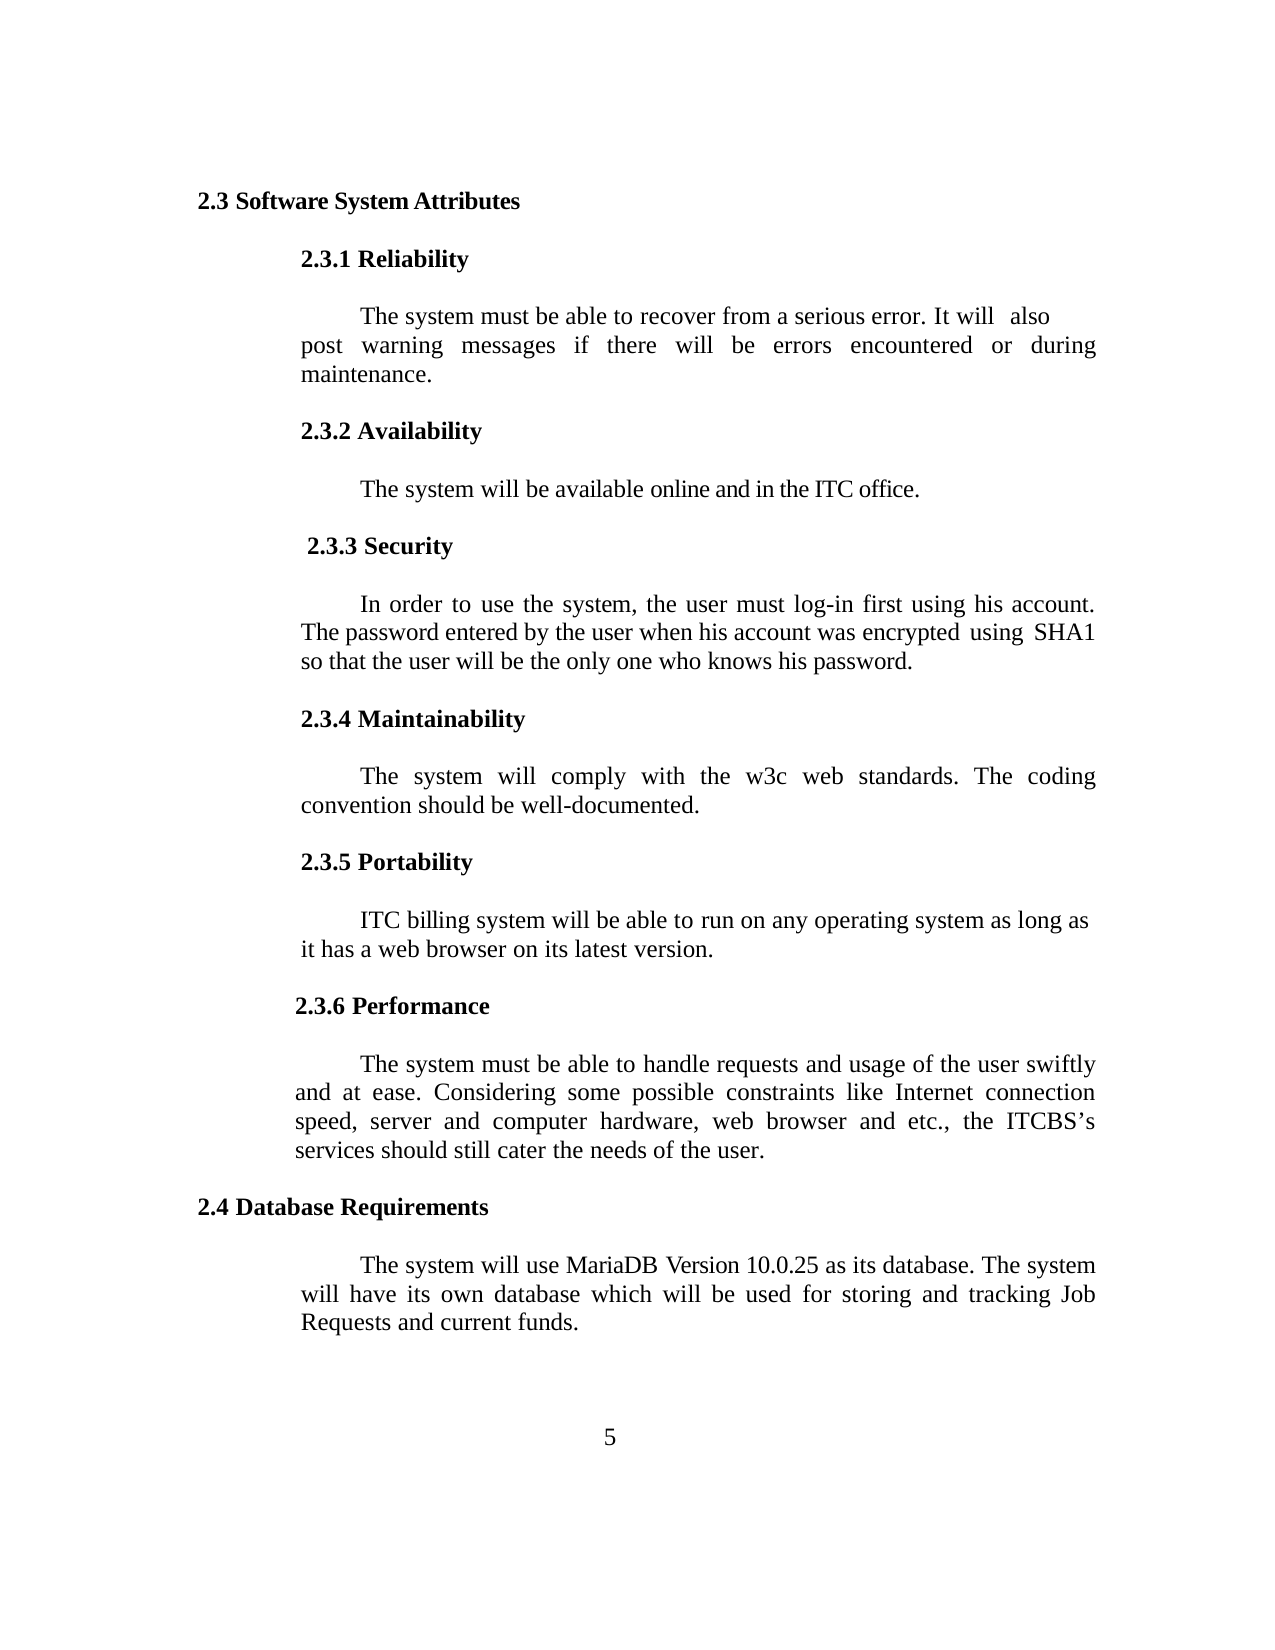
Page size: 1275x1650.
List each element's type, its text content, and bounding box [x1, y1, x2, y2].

text 2.3.5 Portability [301, 847, 1096, 876]
text 2.3.3 Security [301, 531, 1096, 560]
text 2.3.2 Availability [301, 416, 1096, 445]
text The system will be available online and in the ITC office. [360, 474, 1096, 502]
text 2.4 Database Requirements [123, 1192, 1096, 1221]
text The system will use MariaDB Version 10.0.25 as its database. The system will have its own database which will be used for storing and tracking Job Requests and current funds. [301, 1250, 1096, 1336]
text 2.3.6 Performance [295, 991, 1096, 1020]
text In order to use the system, the user must log-in first using his account. The password entered by the user when his account was encrypted using SHA1 so that the user will be the only one who knows his password. [301, 589, 1096, 675]
text The system will comply with the w3c web standards. The coding convention should be well-documented. [301, 761, 1096, 819]
text The system must be able to handle requests and usage of the user swiftly and at ease. Considering some possible constraints like Internet connection speed, server and computer hardware, web browser and etc., the ITCBS’s services should still cater the needs of the user. [295, 1049, 1096, 1164]
text 2.3.1 Reliability [301, 244, 1096, 272]
text 2.3 Software System Attributes [123, 186, 1096, 215]
text 5 [123, 1422, 1096, 1451]
text The system must be able to recover from a serious error. It will also post warning messages if there will be errors encountered or during maintenance. [301, 301, 1096, 387]
text 2.3.4 Maintainability [301, 704, 1096, 732]
text ITC billing system will be able to run on any operating system as long as it has a web browser on its latest version. [301, 905, 1096, 962]
